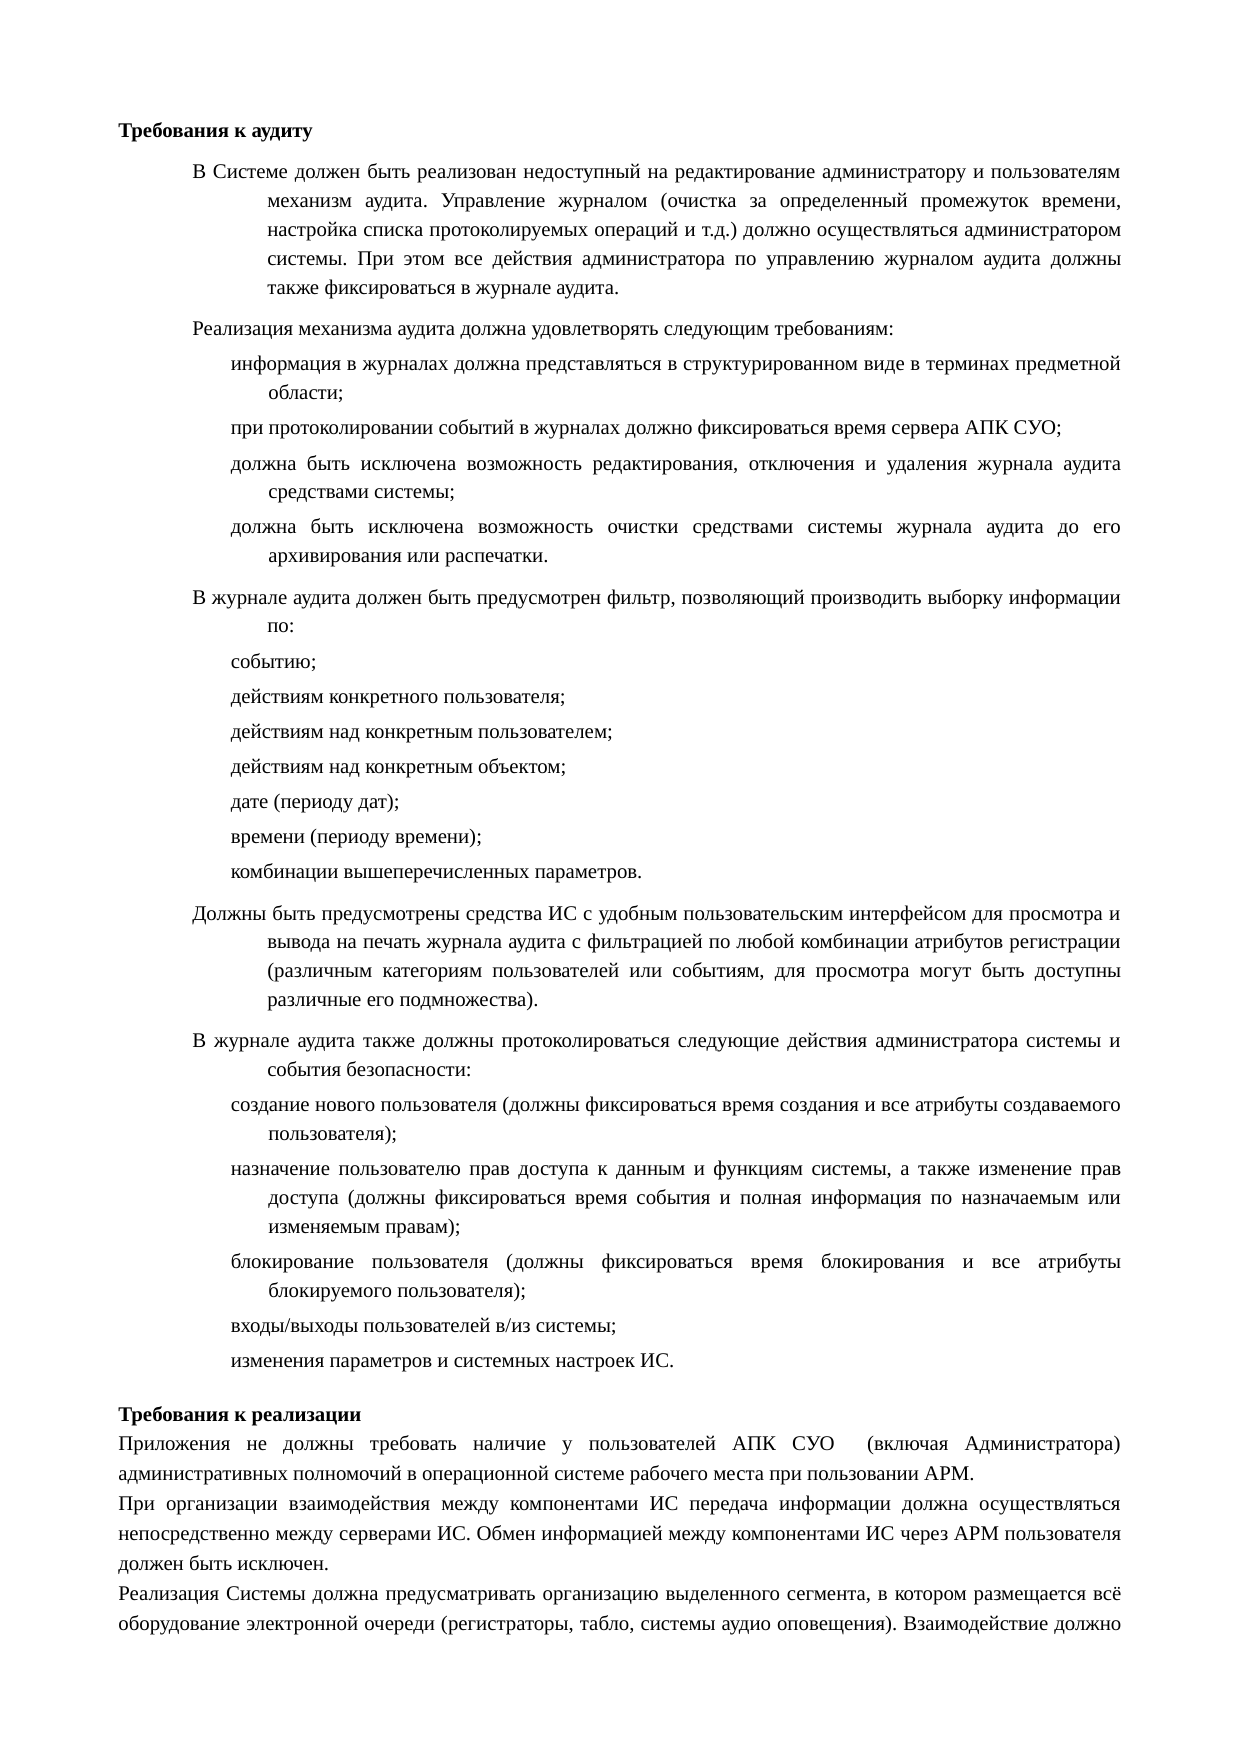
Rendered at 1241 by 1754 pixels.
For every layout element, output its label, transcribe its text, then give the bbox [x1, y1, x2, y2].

text При организации взаимодействия между компонентами ИС передача информации должна осуществляться непосредственно между серверами ИС. Обмен информацией между компонентами ИС через АРМ пользователя должен быть исключен. [118, 1491, 1122, 1575]
text дате (периоду дат); [231, 789, 1122, 813]
text Реализация Системы должна предусматривать организацию выделенного сегмента, в котором размещается всё оборудование электронной очереди (регистраторы, табло, системы аудио оповещения). Взаимодействие должно [118, 1581, 1122, 1635]
text комбинации вышеперечисленных параметров. [231, 859, 1122, 883]
text Реализация механизма аудита должна удовлетворять следующим требованиям: [192, 316, 1122, 340]
text создание нового пользователя (должны фиксироваться время создания и все атрибуты создаваемого пользователя); [231, 1092, 1122, 1145]
text назначение пользователю прав доступа к данным и функциям системы, а также изменение прав доступа (должны фиксироваться время события и полная информация по назначаемым или изменяемым правам); [231, 1156, 1122, 1238]
text должна быть исключена возможность редактирования, отключения и удаления журнала аудита средствами системы; [231, 450, 1122, 503]
text блокирование пользователя (должны фиксироваться время блокирования и все атрибуты блокируемого пользователя); [231, 1249, 1122, 1302]
text Требования к реализации [118, 1402, 1122, 1426]
text действиям конкретного пользователя; [231, 684, 1122, 708]
text В Системе должен быть реализован недоступный на редактирование администратору и пользователям механизм аудита. Управление журналом (очистка за определенный промежуток времени, настройка списка протоколируемых операций и т.д.) должно осуществляться администратором системы. При этом все действия администратора по управлению журналом аудита должны также фиксироваться в журнале аудита. [192, 159, 1122, 299]
text Требования к аудиту [118, 118, 1122, 142]
text времени (периоду времени); [231, 824, 1122, 848]
text Приложения не должны требовать наличие у пользователей АПК СУО (включая Администратора) административных полномочий в операционной системе рабочего места при пользовании АРМ. [118, 1431, 1122, 1485]
text при протоколировании событий в журналах должно фиксироваться время сервера АПК СУО; [231, 415, 1122, 439]
text входы/выходы пользователей в/из системы; [231, 1313, 1122, 1337]
text информация в журналах должна представляться в структурированном виде в терминах предметной области; [231, 351, 1122, 404]
text действиям над конкретным объектом; [231, 754, 1122, 778]
text изменения параметров и системных настроек ИС. [231, 1348, 1122, 1372]
text В журнале аудита также должны протоколироваться следующие действия администратора системы и события безопасности: [192, 1028, 1122, 1081]
text В журнале аудита должен быть предусмотрен фильтр, позволяющий производить выборку информации по: [192, 584, 1122, 637]
text событию; [231, 648, 1122, 673]
text Должны быть предусмотрены средства ИС с удобным пользовательским интерфейсом для просмотра и вывода на печать журнала аудита с фильтрацией по любой комбинации атрибутов регистрации (различным категориям пользователей или событиям, для просмотра могут быть доступны различные его подмножества). [192, 901, 1122, 1011]
text должна быть исключена возможность очистки средствами системы журнала аудита до его архивирования или распечатки. [231, 514, 1122, 567]
text действиям над конкретным пользователем; [231, 719, 1122, 743]
